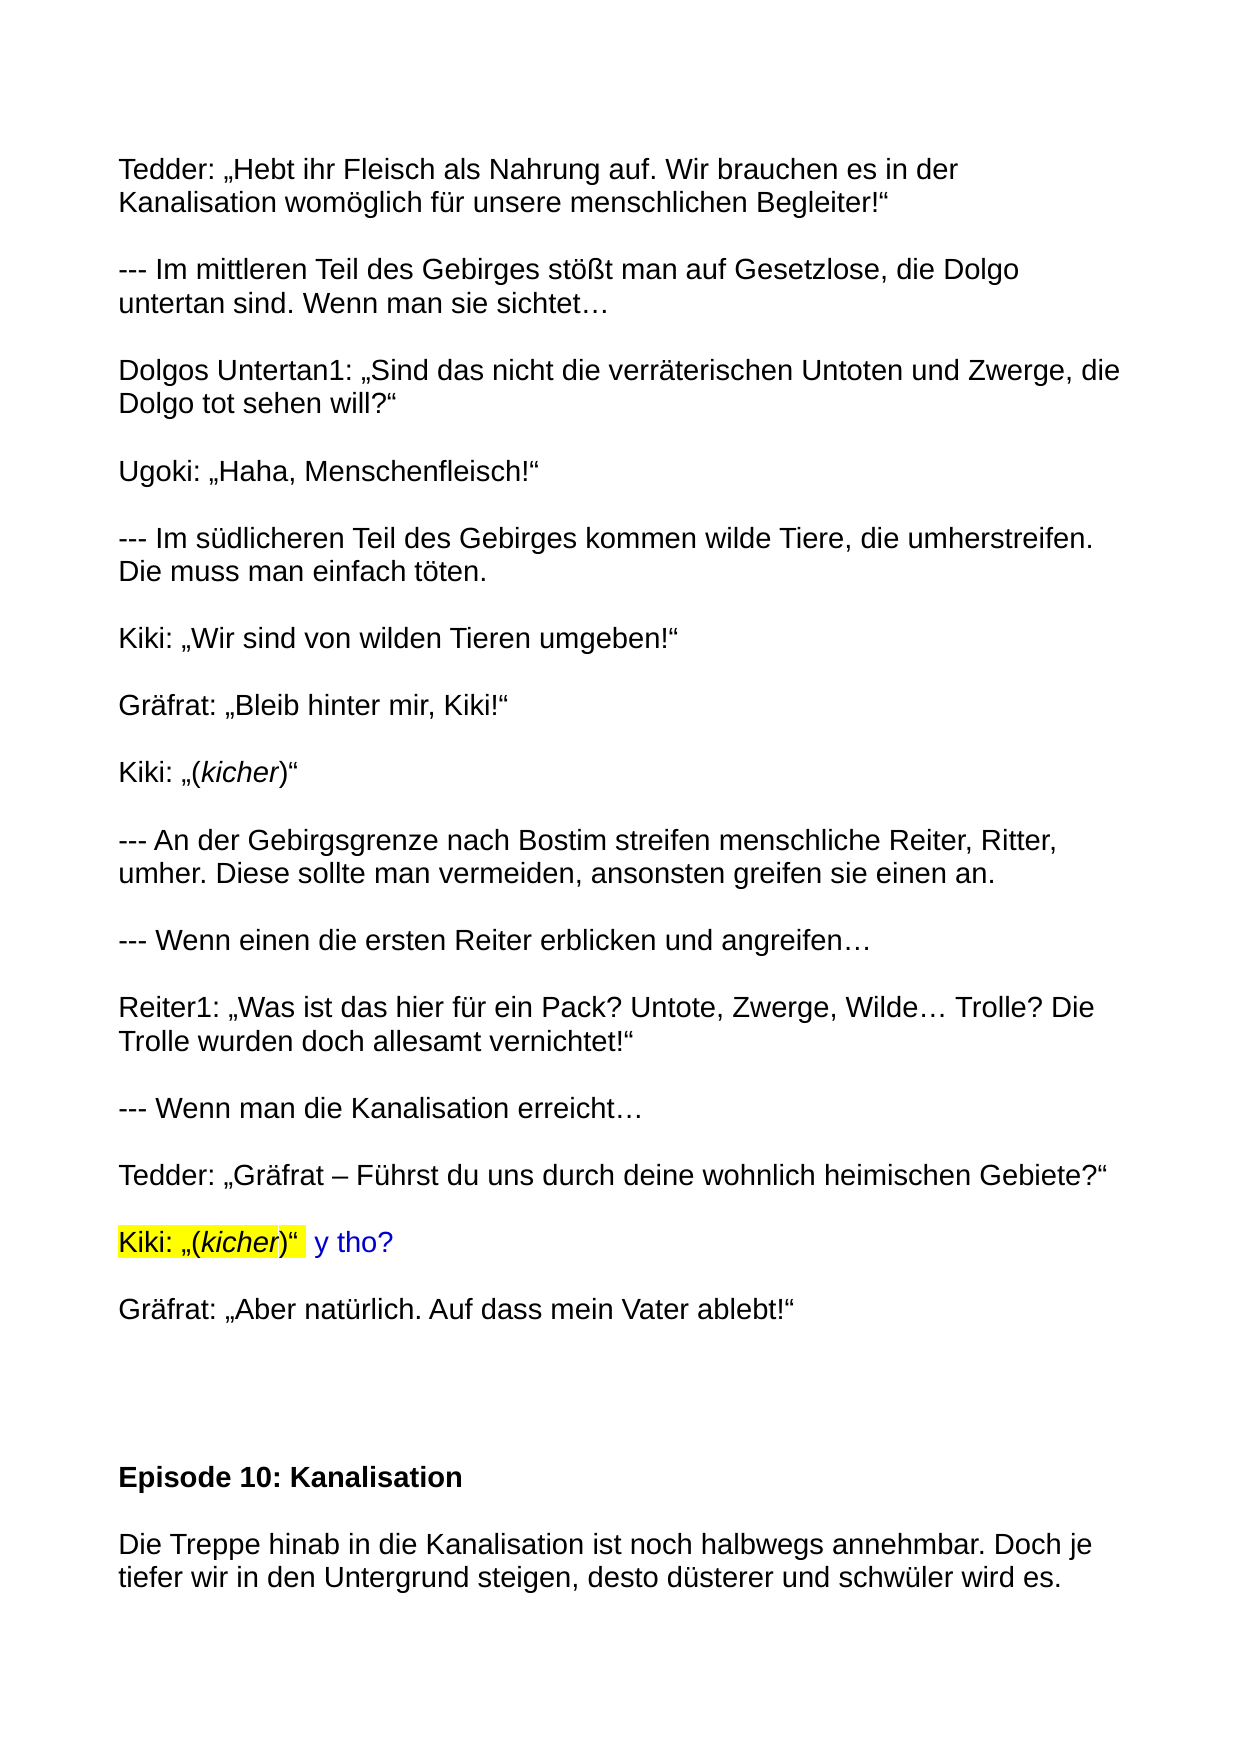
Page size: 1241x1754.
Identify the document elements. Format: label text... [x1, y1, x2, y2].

text Gräfrat: „Aber natürlich. Auf dass mein Vater ablebt!“ [118, 1292, 1122, 1326]
text Kiki: „(kicher)“ y tho? [118, 1225, 1122, 1258]
text --- Wenn man die Kanalisation erreicht… [118, 1091, 1122, 1124]
text --- Im mittleren Teil des Gebirges stößt man auf Gesetzlose, die Dolgo untertan sind. Wenn man sie sichtet… [118, 252, 1122, 319]
text Ugoki: „Haha, Menschenfleisch!“ [118, 453, 1122, 487]
text Die Treppe hinab in die Kanalisation ist noch halbwegs annehmbar. Doch je tiefer wir in den Untergrund steigen, desto düsterer und schwüler wird es. [118, 1527, 1122, 1594]
text --- An der Gebirgsgrenze nach Bostim streifen menschliche Reiter, Ritter, umher. Diese sollte man vermeiden, ansonsten greifen sie einen an. [118, 822, 1122, 889]
text Kiki: „(kicher)“ [118, 755, 1122, 789]
text Tedder: „Gräfrat – Führst du uns durch deine wohnlich heimischen Gebiete?“ [118, 1158, 1122, 1191]
text Kiki: „Wir sind von wilden Tieren umgeben!“ [118, 621, 1122, 655]
text --- Im südlicheren Teil des Gebirges kommen wilde Tiere, die umherstreifen. Die muss man einfach töten. [118, 521, 1122, 588]
text --- Wenn einen die ersten Reiter erblicken und angreifen… [118, 923, 1122, 957]
text Gräfrat: „Bleib hinter mir, Kiki!“ [118, 688, 1122, 722]
text Reiter1: „Was ist das hier für ein Pack? Untote, Zwerge, Wilde… Trolle? Die Trolle wurden doch allesamt vernichtet!“ [118, 990, 1122, 1057]
text Dolgos Untertan1: „Sind das nicht die verräterischen Untoten und Zwerge, die Dolgo tot sehen will?“ [118, 353, 1122, 420]
text Tedder: „Hebt ihr Fleisch als Nahrung auf. Wir brauchen es in der Kanalisation womöglich für unsere menschlichen Begleiter!“ [118, 152, 1122, 219]
text Episode 10: Kanalisation [118, 1460, 1122, 1493]
